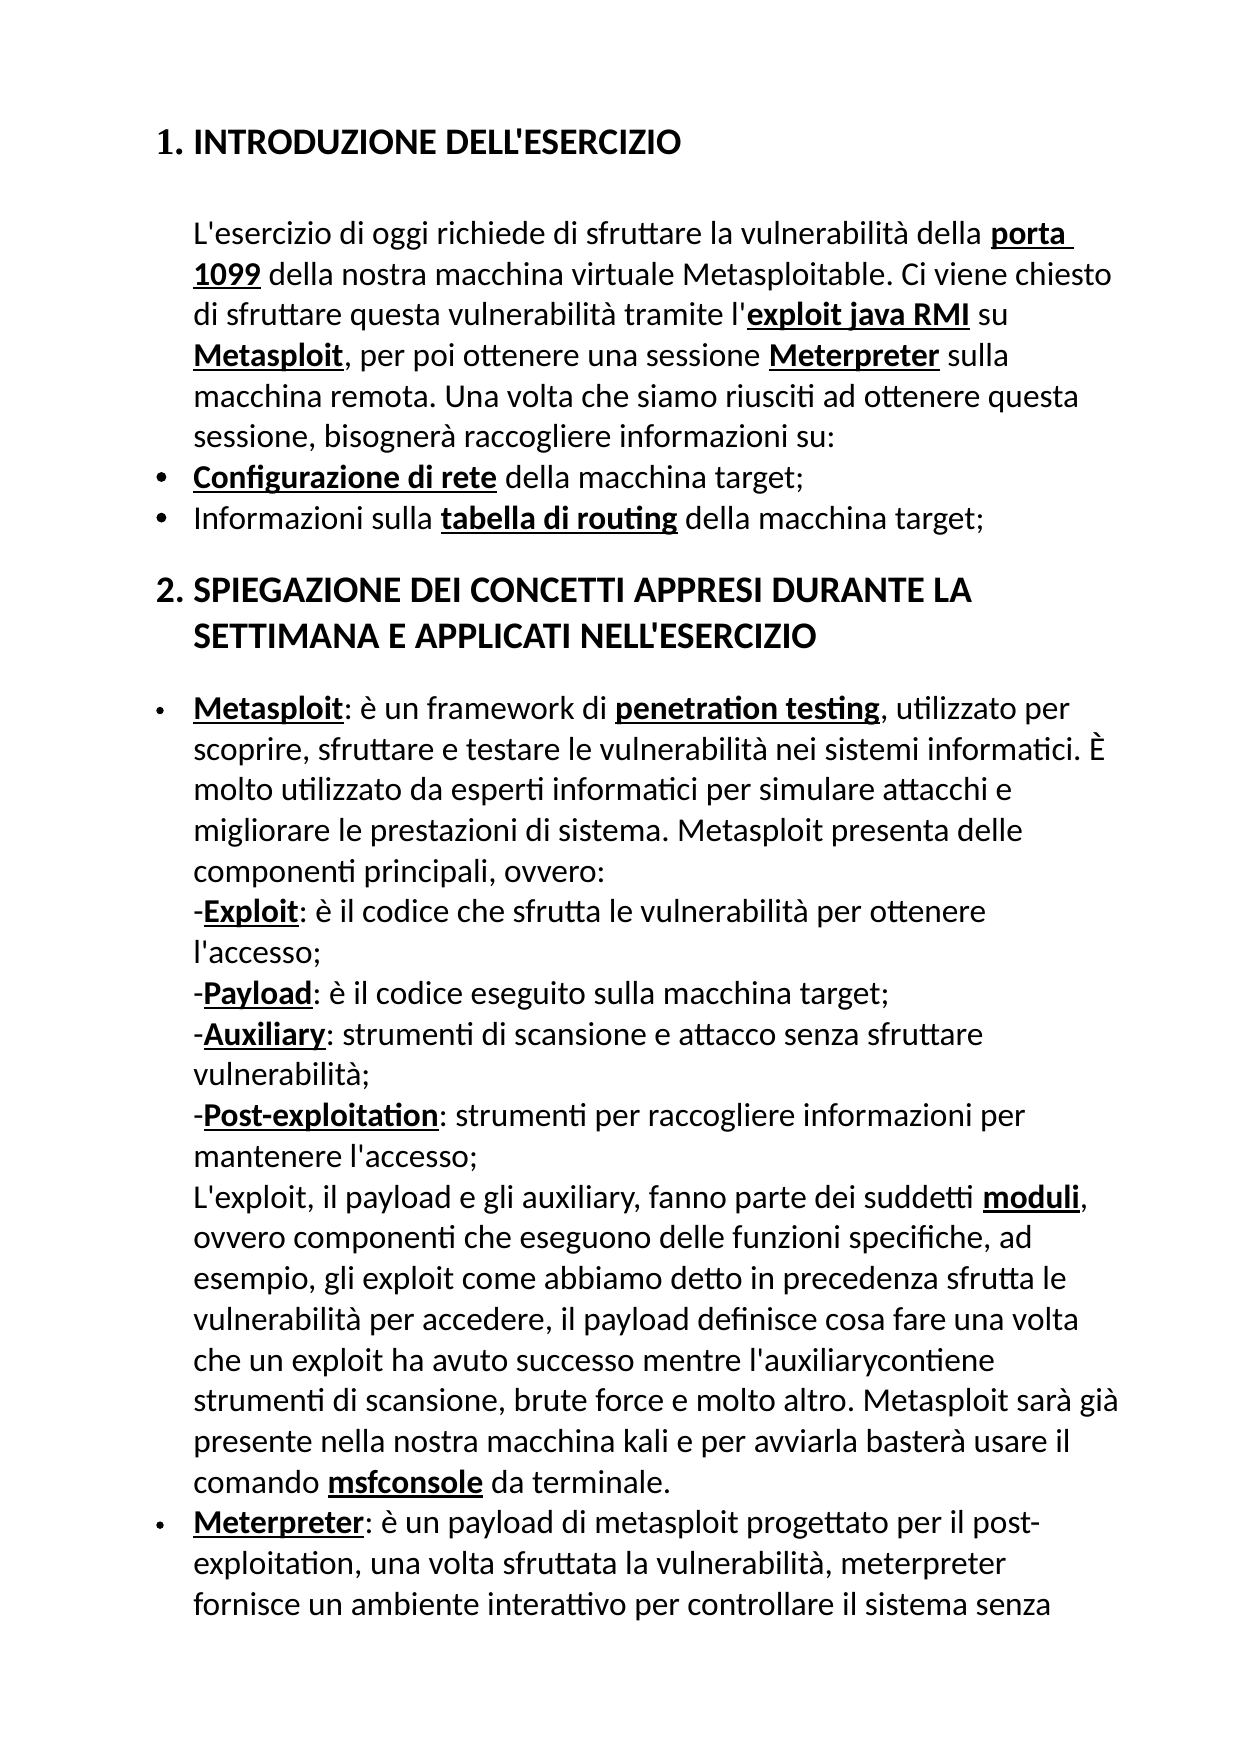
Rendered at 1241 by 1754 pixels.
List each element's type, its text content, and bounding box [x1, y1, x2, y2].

list Metasploit: è un framework di penetration testing, utilizzato per scoprire, sfruttare e testare le vulnerabilità nei sistemi informatici. È molto utilizzato da esperti informatici per simulare attacchi e migliorare le prestazioni di sistema. Metasploit presenta delle componenti principali, ovvero: [156, 687, 1122, 891]
list Informazioni sulla tabella di routing della macchina target; [156, 497, 1122, 538]
list Configurazione di rete della macchina target; [156, 456, 1122, 497]
list INTRODUZIONE DELL'ESERCIZIO [156, 118, 1122, 164]
list L'esercizio di oggi richiede di sfruttare la vulnerabilità della porta 1099 della nostra macchina virtuale Metasploitable. Ci viene chiesto di sfruttare questa vulnerabilità tramite l'exploit java RMI su Metasploit, per poi ottenere una sessione Meterpreter sulla macchina remota. Una volta che siamo riusciti ad ottenere questa sessione, bisognerà raccogliere informazioni su: [156, 212, 1122, 456]
list SPIEGAZIONE DEI CONCETTI APPRESI DURANTE LA SETTIMANA E APPLICATI NELL'ESERCIZIO [156, 566, 1122, 658]
list Meterpreter: è un payload di metasploit progettato per il post-exploitation, una volta sfruttata la vulnerabilità, meterpreter fornisce un ambiente interattivo per controllare il sistema senza [156, 1501, 1122, 1624]
list -Exploit: è il codice che sfrutta le vulnerabilità per ottenere l'accesso; [156, 891, 1122, 972]
list -Payload: è il codice eseguito sulla macchina target; [156, 972, 1122, 1013]
list L'exploit, il payload e gli auxiliary, fanno parte dei suddetti moduli, ovvero componenti che eseguono delle funzioni specifiche, ad esempio, gli exploit come abbiamo detto in precedenza sfrutta le vulnerabilità per accedere, il payload definisce cosa fare una volta che un exploit ha avuto successo mentre l'auxiliarycontiene strumenti di scansione, brute force e molto altro. Metasploit sarà già presente nella nostra macchina kali e per avviarla basterà usare il comando msfconsole da terminale. [156, 1176, 1122, 1501]
list -Post-exploitation: strumenti per raccogliere informazioni per mantenere l'accesso; [156, 1094, 1122, 1176]
list -Auxiliary: strumenti di scansione e attacco senza sfruttare vulnerabilità; [156, 1013, 1122, 1094]
